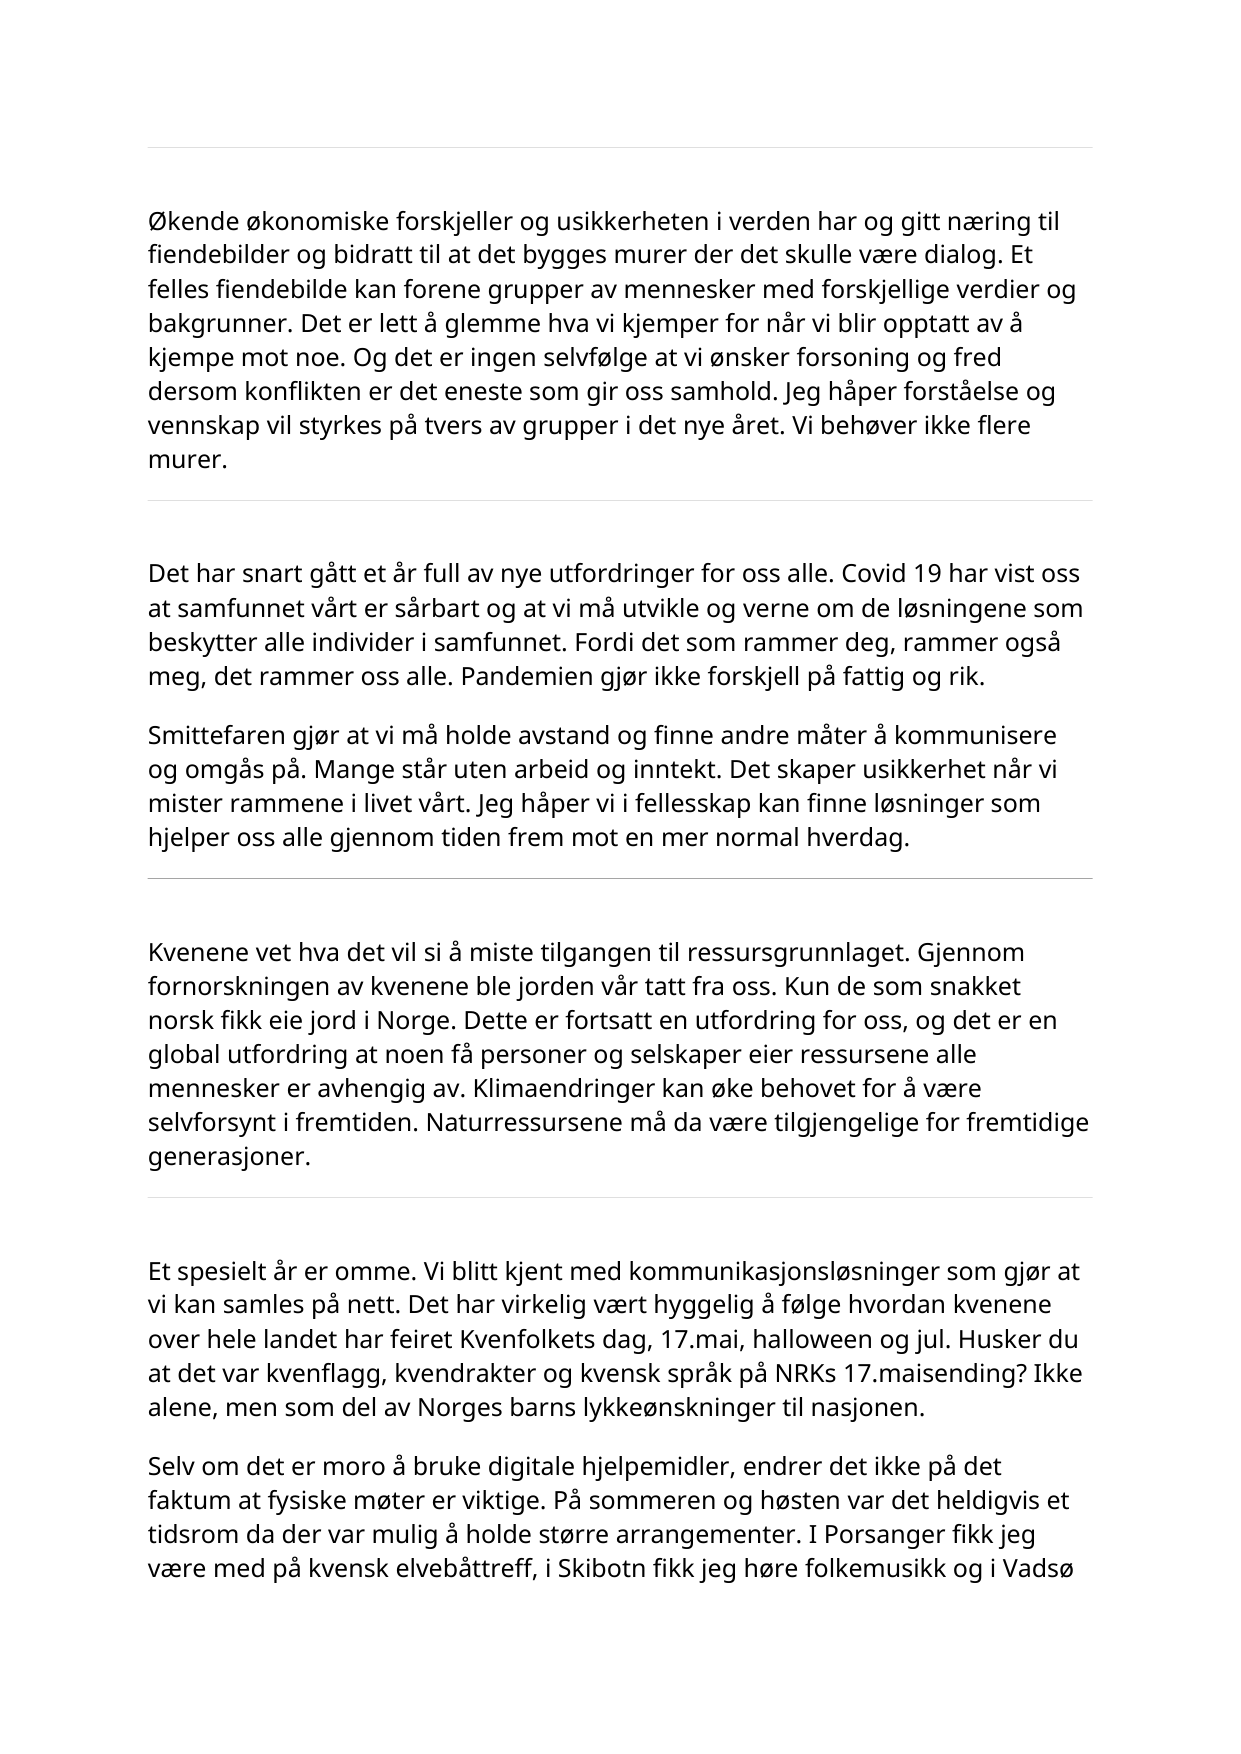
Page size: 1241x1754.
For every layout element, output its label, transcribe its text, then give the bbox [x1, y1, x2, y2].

text Økende økonomiske forskjeller og usikkerheten i verden har og gitt næring til fiendebilder og bidratt til at det bygges murer der det skulle være dialog. Et felles fiendebilde kan forene grupper av mennesker med forskjellige verdier og bakgrunner. Det er lett å glemme hva vi kjemper for når vi blir opptatt av å kjempe mot noe. Og det er ingen selvfølge at vi ønsker forsoning og fred dersom konflikten er det eneste som gir oss samhold. Jeg håper forståelse og vennskap vil styrkes på tvers av grupper i det nye året. Vi behøver ikke flere murer. [148, 203, 1093, 476]
text Selv om det er moro å bruke digitale hjelpemidler, endrer det ikke på det faktum at fysiske møter er viktige. På sommeren og høsten var det heldigvis et tidsrom da der var mulig å holde større arrangementer. I Porsanger fikk jeg være med på kvensk elvebåttreff, i Skibotn fikk jeg høre folkemusikk og i Vadsø [148, 1448, 1093, 1585]
text Det har snart gått et år full av nye utfordringer for oss alle. Covid 19 har vist oss at samfunnet vårt er sårbart og at vi må utvikle og verne om de løsningene som beskytter alle individer i samfunnet. Fordi det som rammer deg, rammer også meg, det rammer oss alle. Pandemien gjør ikke forskjell på fattig og rik. [148, 556, 1093, 692]
text Smittefaren gjør at vi må holde avstand og finne andre måter å kommunisere og omgås på. Mange står uten arbeid og inntekt. Det skaper usikkerhet når vi mister rammene i livet vårt. Jeg håper vi i fellesskap kan finne løsninger som hjelper oss alle gjennom tiden frem mot en mer normal hverdag. [148, 717, 1093, 854]
text Et spesielt år er omme. Vi blitt kjent med kommunikasjonsløsninger som gjør at vi kan samles på nett. Det har virkelig vært hyggelig å følge hvordan kvenene over hele landet har feiret Kvenfolkets dag, 17.mai, halloween og jul. Husker du at det var kvenflagg, kvendrakter og kvensk språk på NRKs 17.maisending? Ikke alene, men som del av Norges barns lykkeønskninger til nasjonen. [148, 1253, 1093, 1423]
text Kvenene vet hva det vil si å miste tilgangen til ressursgrunnlaget. Gjennom fornorskningen av kvenene ble jorden vår tatt fra oss. Kun de som snakket norsk fikk eie jord i Norge. Dette er fortsatt en utfordring for oss, og det er en global utfordring at noen få personer og selskaper eier ressursene alle mennesker er avhengig av. Klimaendringer kan øke behovet for å være selvforsynt i fremtiden. Naturressursene må da være tilgjengelige for fremtidige generasjoner. [148, 934, 1093, 1173]
